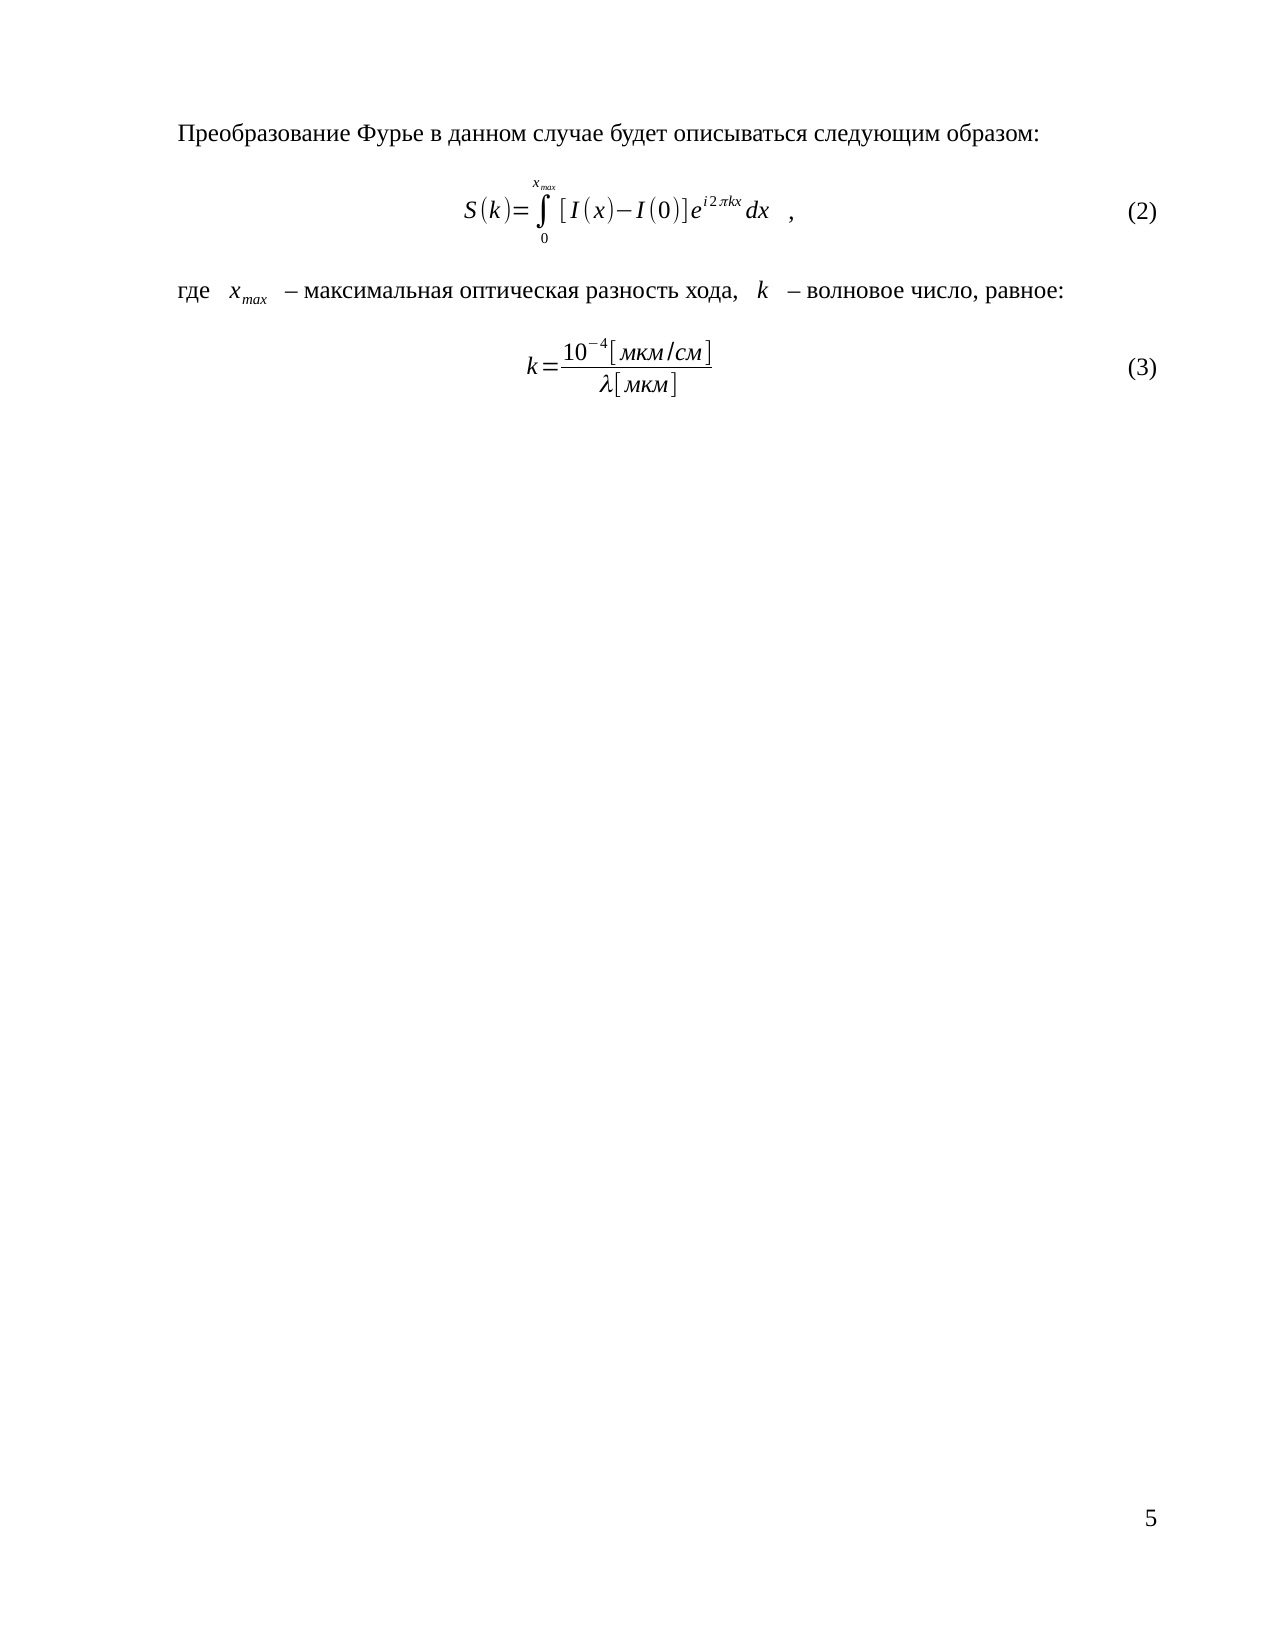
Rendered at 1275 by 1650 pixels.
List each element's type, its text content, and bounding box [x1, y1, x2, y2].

text (3) [118, 334, 1157, 398]
text , (2) [118, 173, 1157, 246]
text Преобразование Фурье в данном случае будет описываться следующим образом: [118, 118, 1157, 147]
text где– максимальная оптическая разность хода,– волновое число, равное: [118, 275, 1157, 308]
